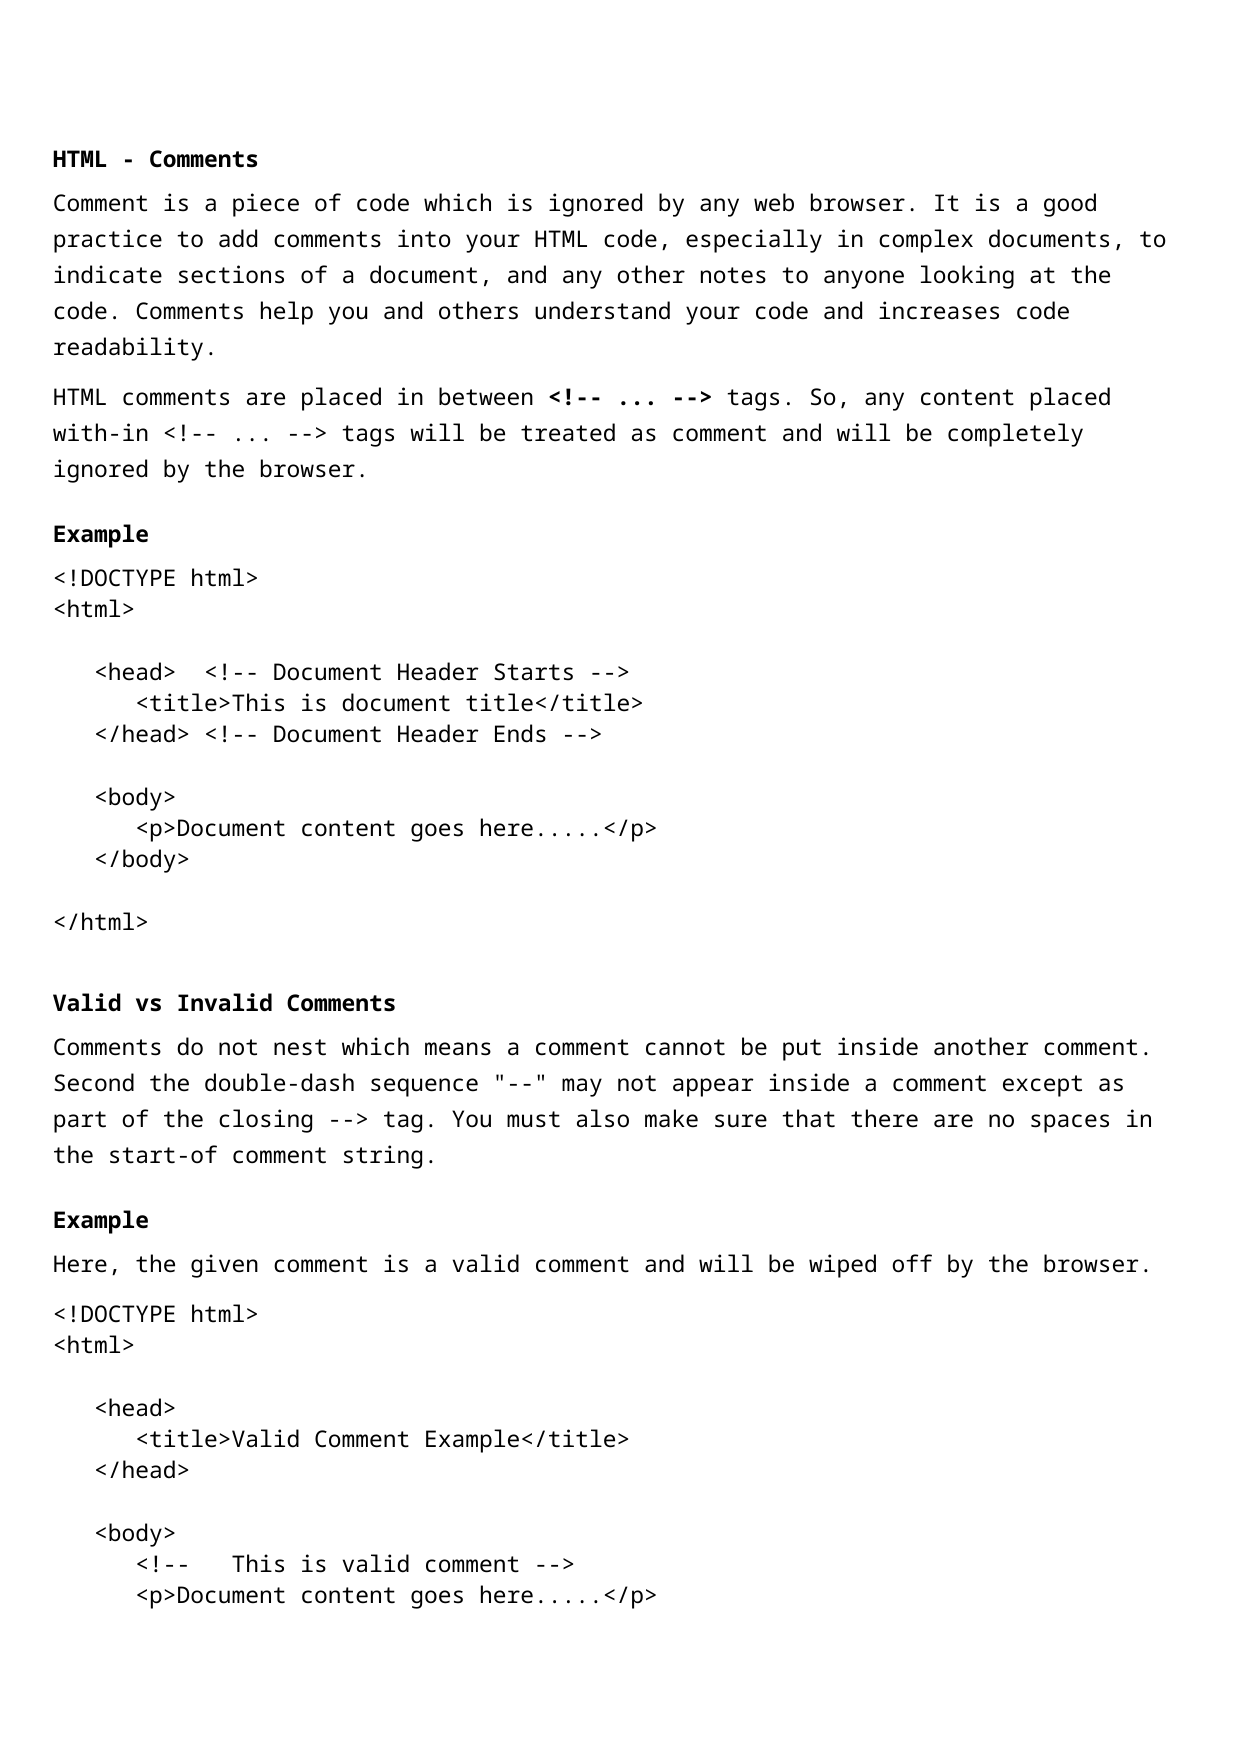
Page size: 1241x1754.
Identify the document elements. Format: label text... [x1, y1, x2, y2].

text <p>Document content goes here.....</p> [53, 1579, 1191, 1611]
text Comments do not nest which means a comment cannot be put inside another comment. Second the double-dash sequence "--" may not appear inside a comment except as part of the closing --> tag. You must also make sure that there are no spaces in the start-of comment string. [53, 1031, 1191, 1170]
text <body> [53, 1517, 1191, 1548]
text <html> [53, 593, 1191, 624]
text <head> [53, 1392, 1191, 1423]
text <html> [53, 1329, 1191, 1361]
text <title>Valid Comment Example</title> [53, 1423, 1191, 1454]
text <head> <!-- Document Header Starts --> [53, 656, 1191, 687]
subtitle HTML - Comments [53, 143, 1191, 174]
text <body> [53, 781, 1191, 812]
text <!DOCTYPE html> [53, 562, 1191, 593]
text </head> [53, 1454, 1191, 1486]
subtitle Example [53, 518, 1191, 549]
text <p>Document content goes here.....</p> [53, 812, 1191, 843]
text </head> <!-- Document Header Ends --> [53, 718, 1191, 749]
text HTML comments are placed in between <!-- ... --> tags. So, any content placed with-in <!-- ... --> tags will be treated as comment and will be completely ignored by the browser. [53, 381, 1191, 484]
text </body> [53, 843, 1191, 874]
subtitle Example [53, 1204, 1191, 1235]
text Here, the given comment is a valid comment and will be wiped off by the browser. [53, 1248, 1191, 1279]
text <title>This is document title</title> [53, 687, 1191, 718]
text Comment is a piece of code which is ignored by any web browser. It is a good practice to add comments into your HTML code, especially in complex documents, to indicate sections of a document, and any other notes to anyone looking at the code. Comments help you and others understand your code and increases code readability. [53, 187, 1191, 362]
text </html> [53, 906, 1191, 937]
text <!-- This is valid comment --> [53, 1548, 1191, 1579]
subtitle Valid vs Invalid Comments [53, 987, 1191, 1018]
text <!DOCTYPE html> [53, 1298, 1191, 1329]
